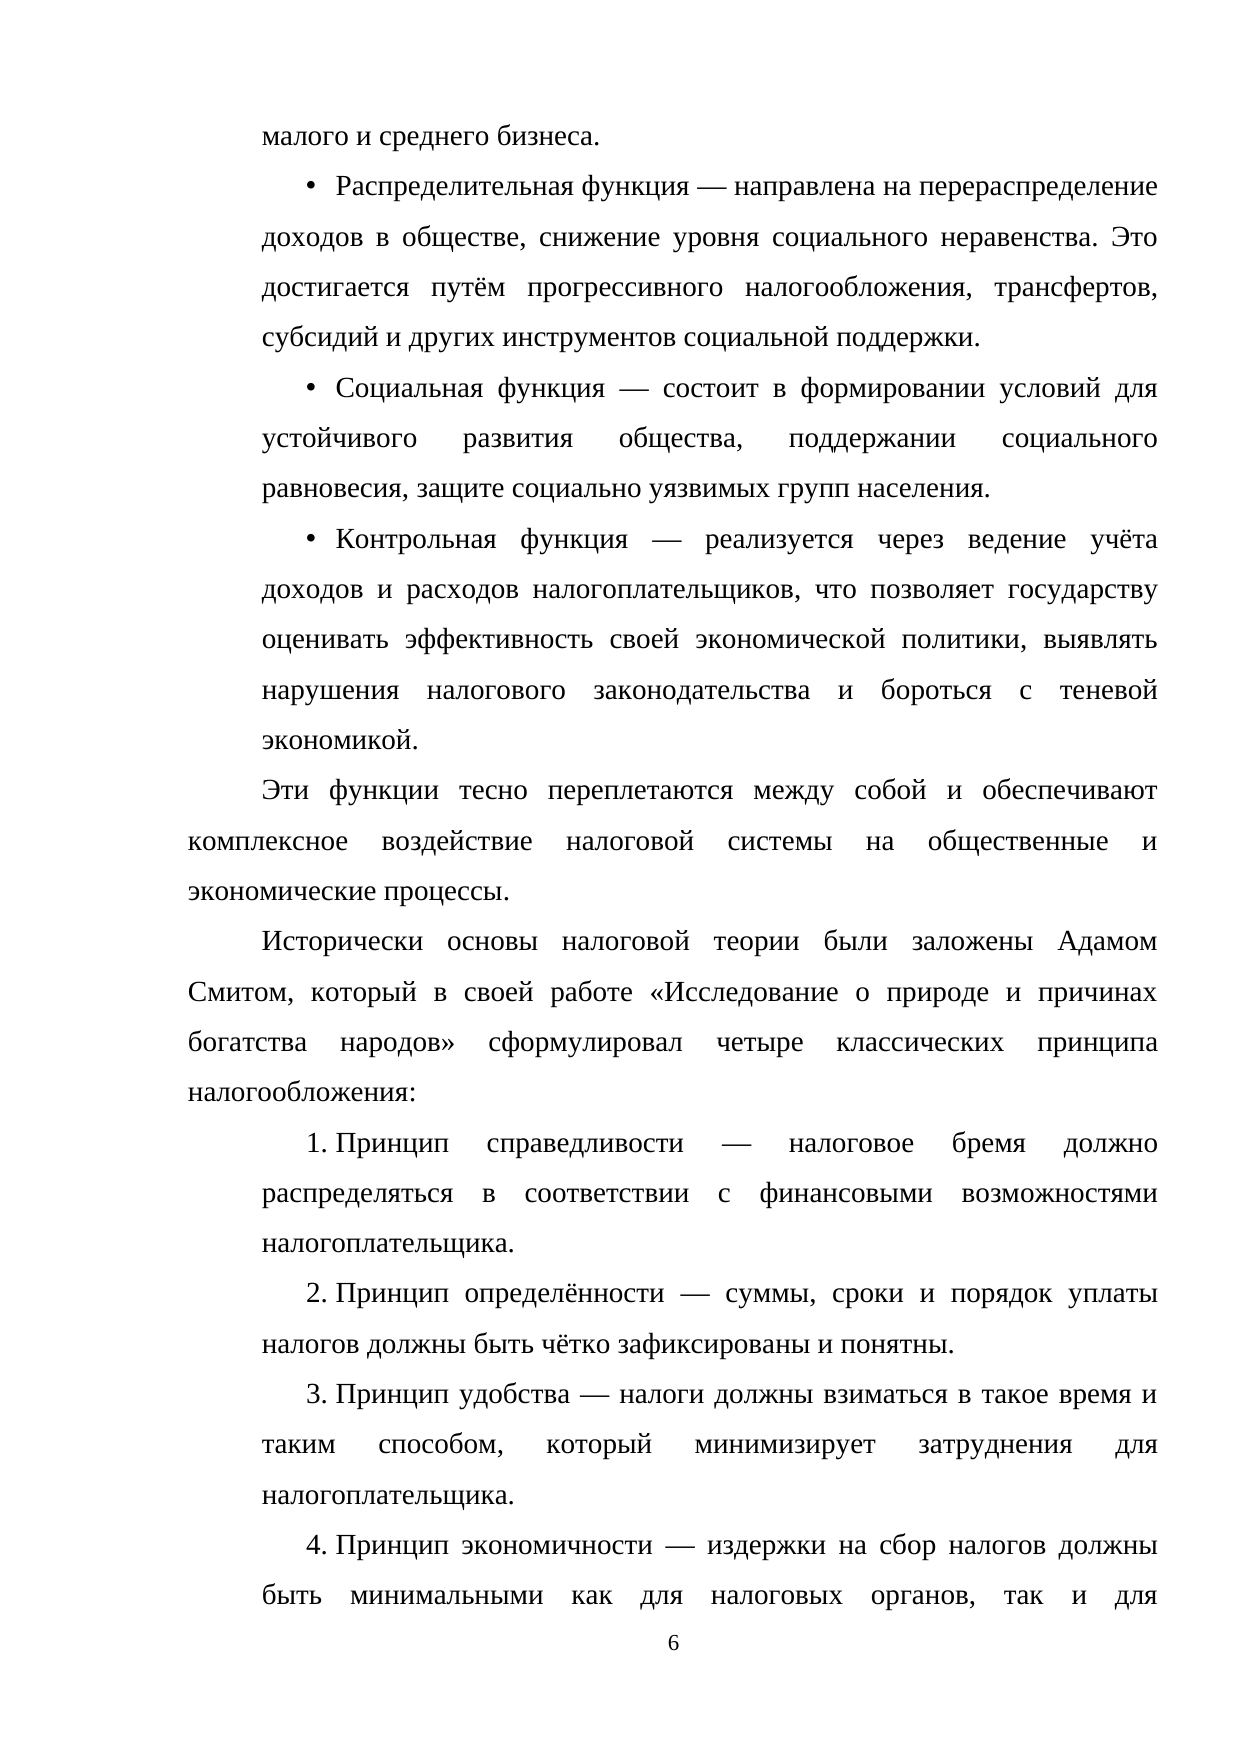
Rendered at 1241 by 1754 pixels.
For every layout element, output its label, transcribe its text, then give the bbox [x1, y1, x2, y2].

list малого и среднего бизнеса. [232, 118, 1158, 152]
text Эти функции тесно переплетаются между собой и обеспечивают комплексное воздействие налоговой системы на общественные и экономические процессы. [188, 772, 1158, 907]
list Принцип экономичности — издержки на сбор налогов должны быть минимальными как для налоговых органов, так и для [232, 1527, 1158, 1611]
list Распределительная функция — направлена на перераспределение доходов в обществе, снижение уровня социального неравенства. Это достигается путём прогрессивного налогообложения, трансфертов, субсидий и других инструментов социальной поддержки. [232, 168, 1158, 353]
list Принцип справедливости — налоговое бремя должно распределяться в соответствии с финансовыми возможностями налогоплательщика. [232, 1125, 1158, 1259]
list Социальная функция — состоит в формировании условий для устойчивого развития общества, поддержании социального равновесия, защите социально уязвимых групп населения. [232, 370, 1158, 504]
text Исторически основы налоговой теории были заложены Адамом Смитом, который в своей работе «Исследование о природе и причинах богатства народов» сформулировал четыре классических принципа налогообложения: [188, 923, 1158, 1108]
list Контрольная функция — реализуется через ведение учёта доходов и расходов налогоплательщиков, что позволяет государству оценивать эффективность своей экономической политики, выявлять нарушения налогового законодательства и бороться с теневой экономикой. [232, 521, 1158, 756]
list Принцип удобства — налоги должны взиматься в такое время и таким способом, который минимизирует затруднения для налогоплательщика. [232, 1376, 1158, 1510]
list Принцип определённости — суммы, сроки и порядок уплаты налогов должны быть чётко зафиксированы и понятны. [232, 1276, 1158, 1359]
